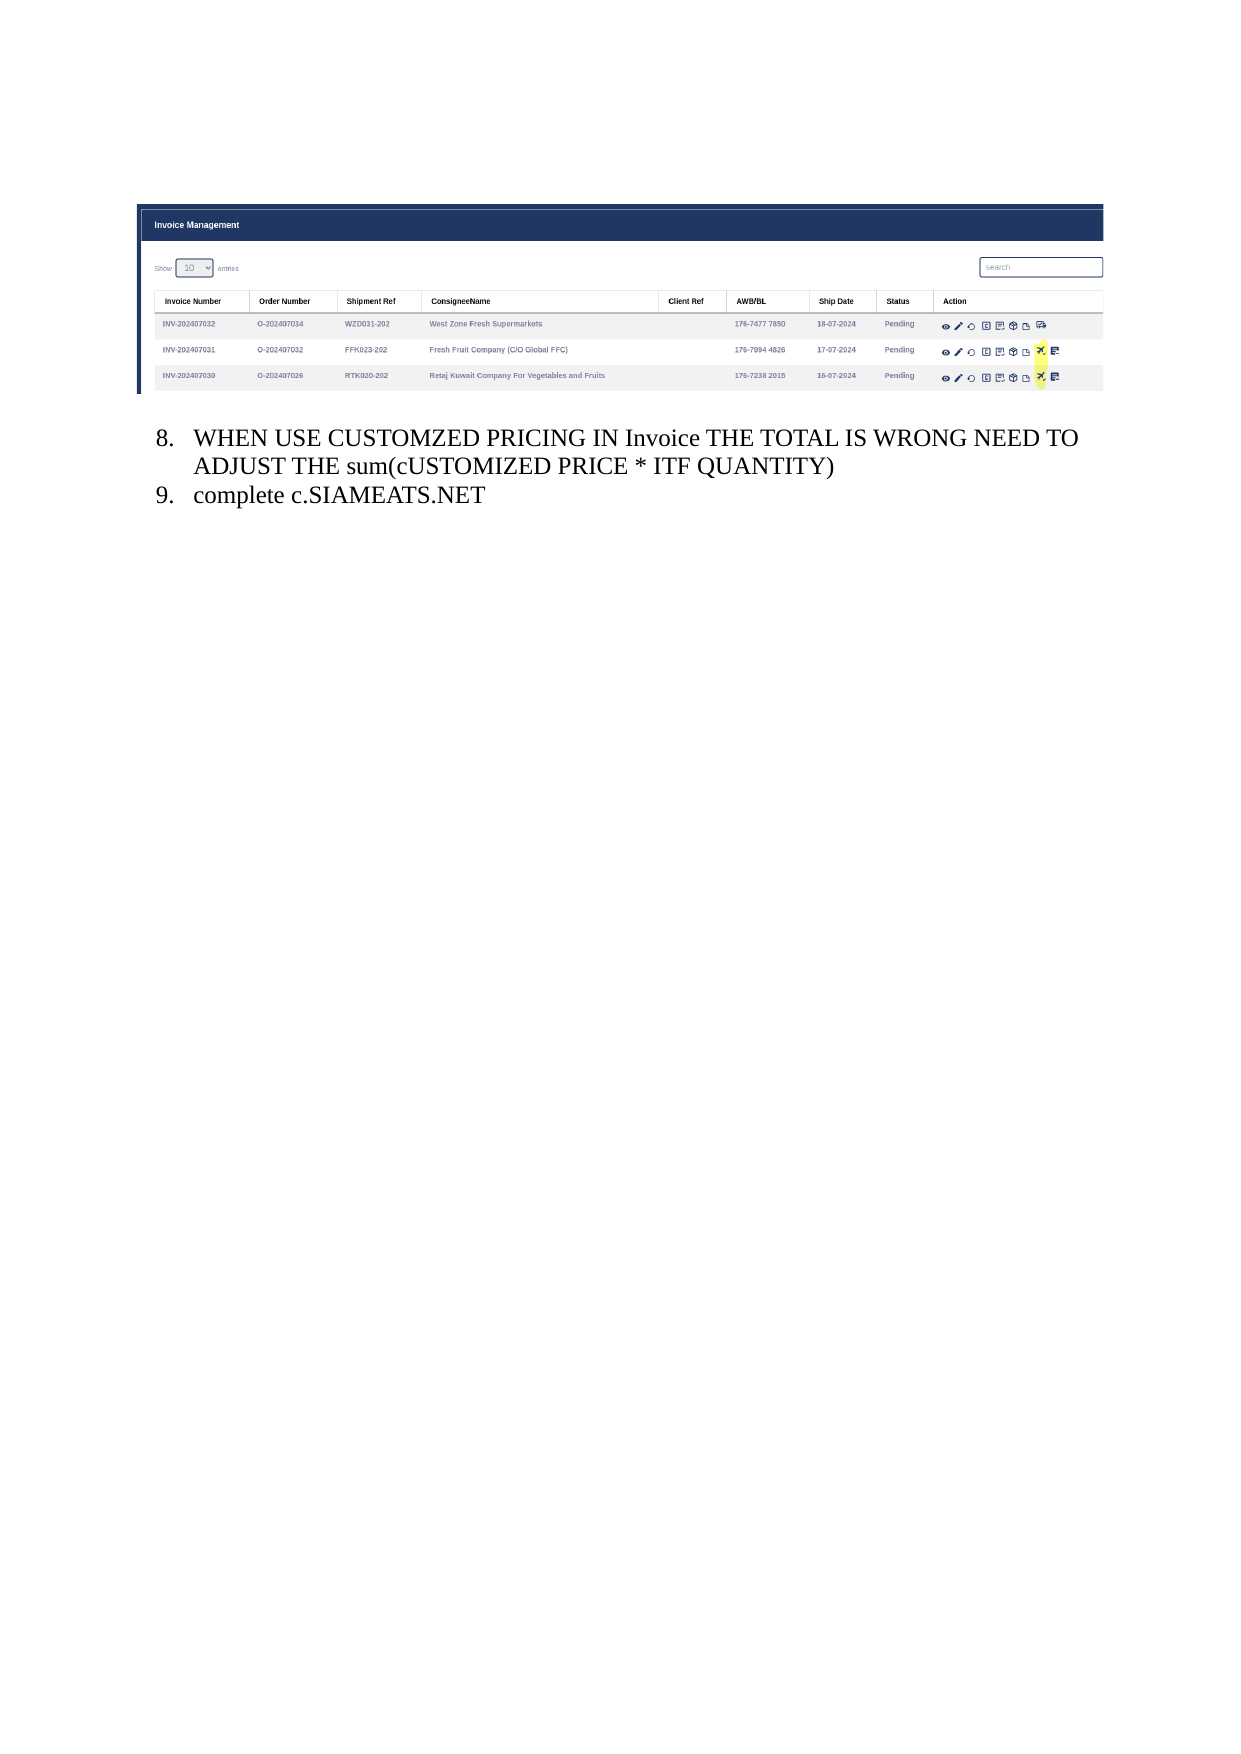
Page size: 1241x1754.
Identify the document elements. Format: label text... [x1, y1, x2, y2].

list WHEN USE CUSTOMZED PRICING IN Invoice THE TOTAL IS WRONG NEED TO ADJUST THE sum(cUSTOMIZED PRICE * ITF QUANTITY) [156, 423, 1122, 480]
picture [136, 204, 1104, 394]
list complete c.SIAMEATS.NET [156, 480, 1122, 509]
